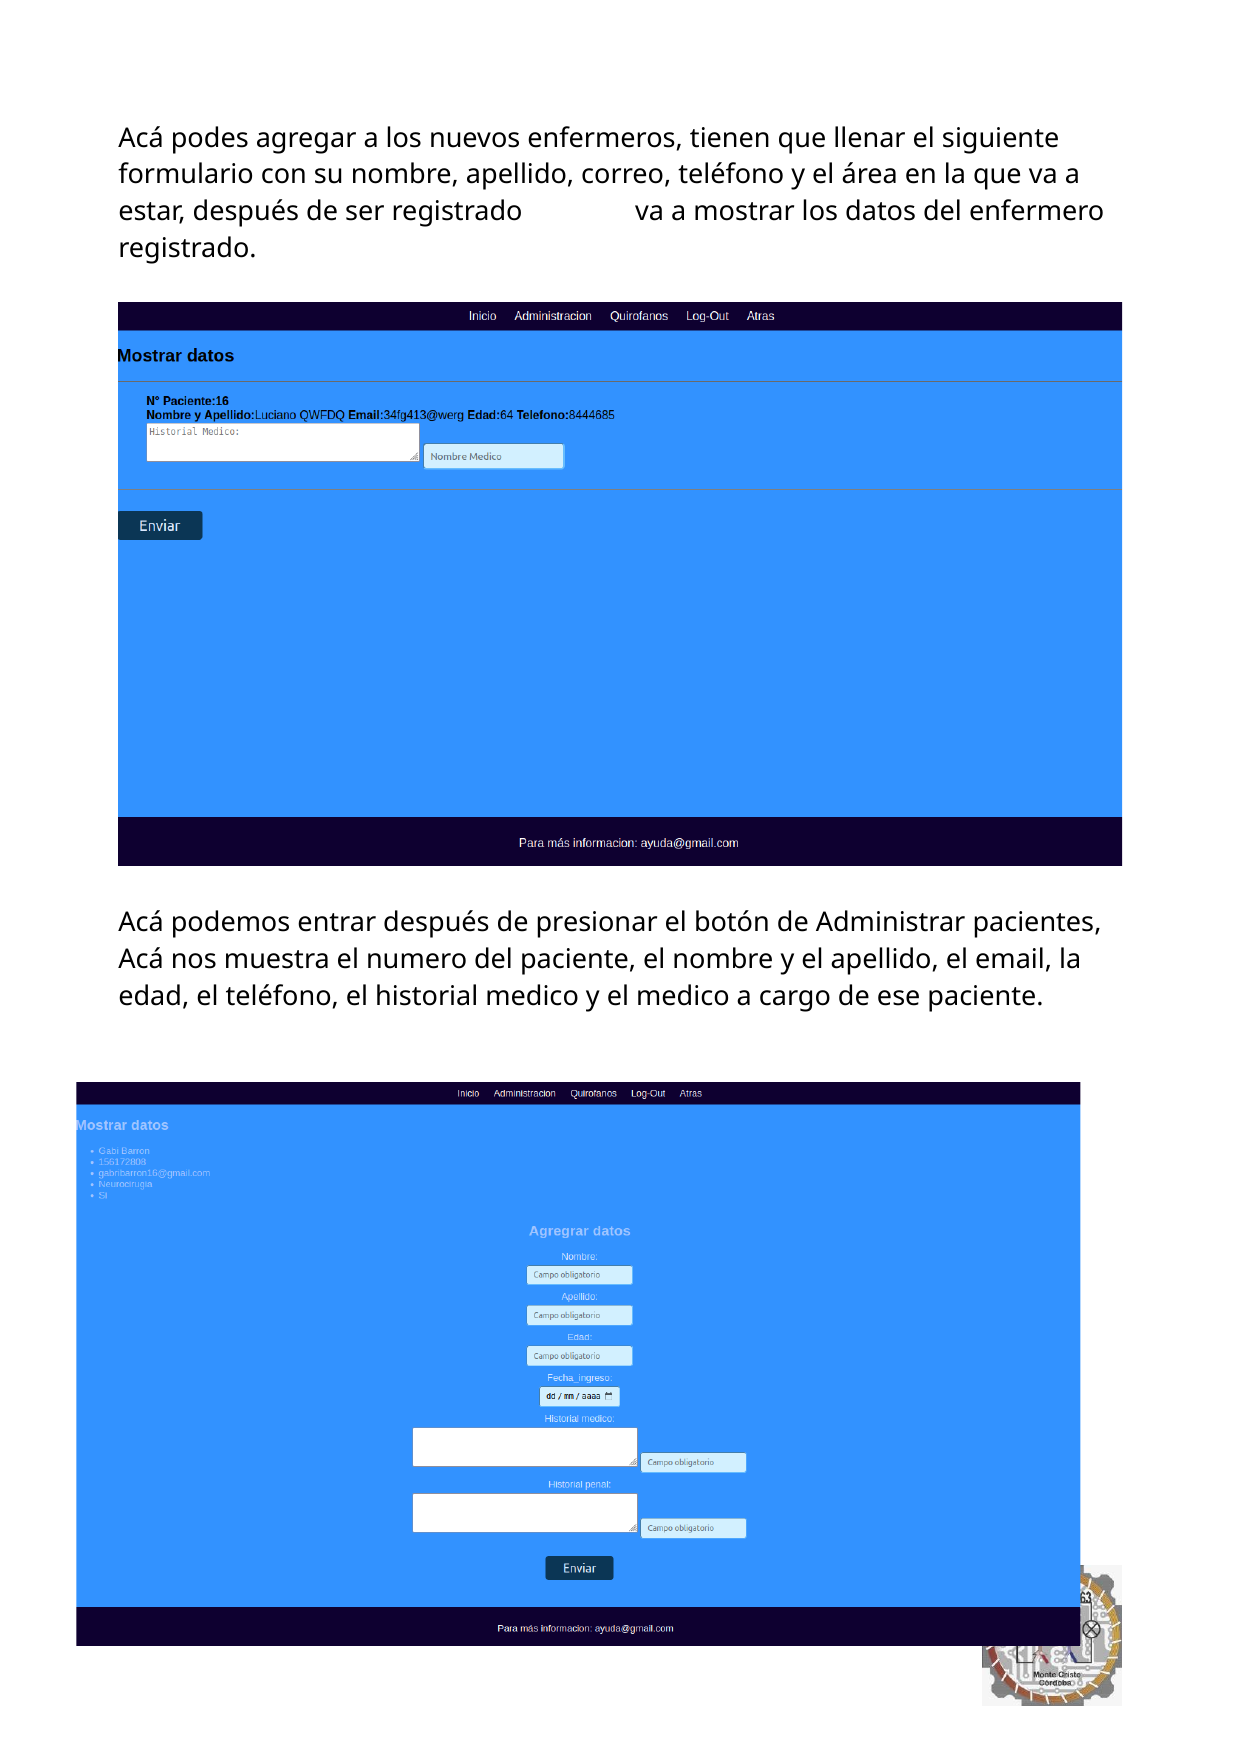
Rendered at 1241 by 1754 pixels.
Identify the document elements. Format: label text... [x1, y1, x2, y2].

text Acá podemos entrar después de presionar el botón de Administrar pacientes, Acá nos muestra el numero del paciente, el nombre y el apellido, el email, la edad, el teléfono, el historial medico y el medico a cargo de ese paciente. [118, 903, 1122, 1013]
picture [118, 302, 1123, 866]
text Acá podes agregar a los nuevos enfermeros, tienen que llenar el siguiente formulario con su nombre, apellido, correo, teléfono y el área en la que va a estar, después de ser registrado va a mostrar los datos del enfermero registrado. [118, 118, 1122, 266]
picture [76, 1082, 1122, 1706]
